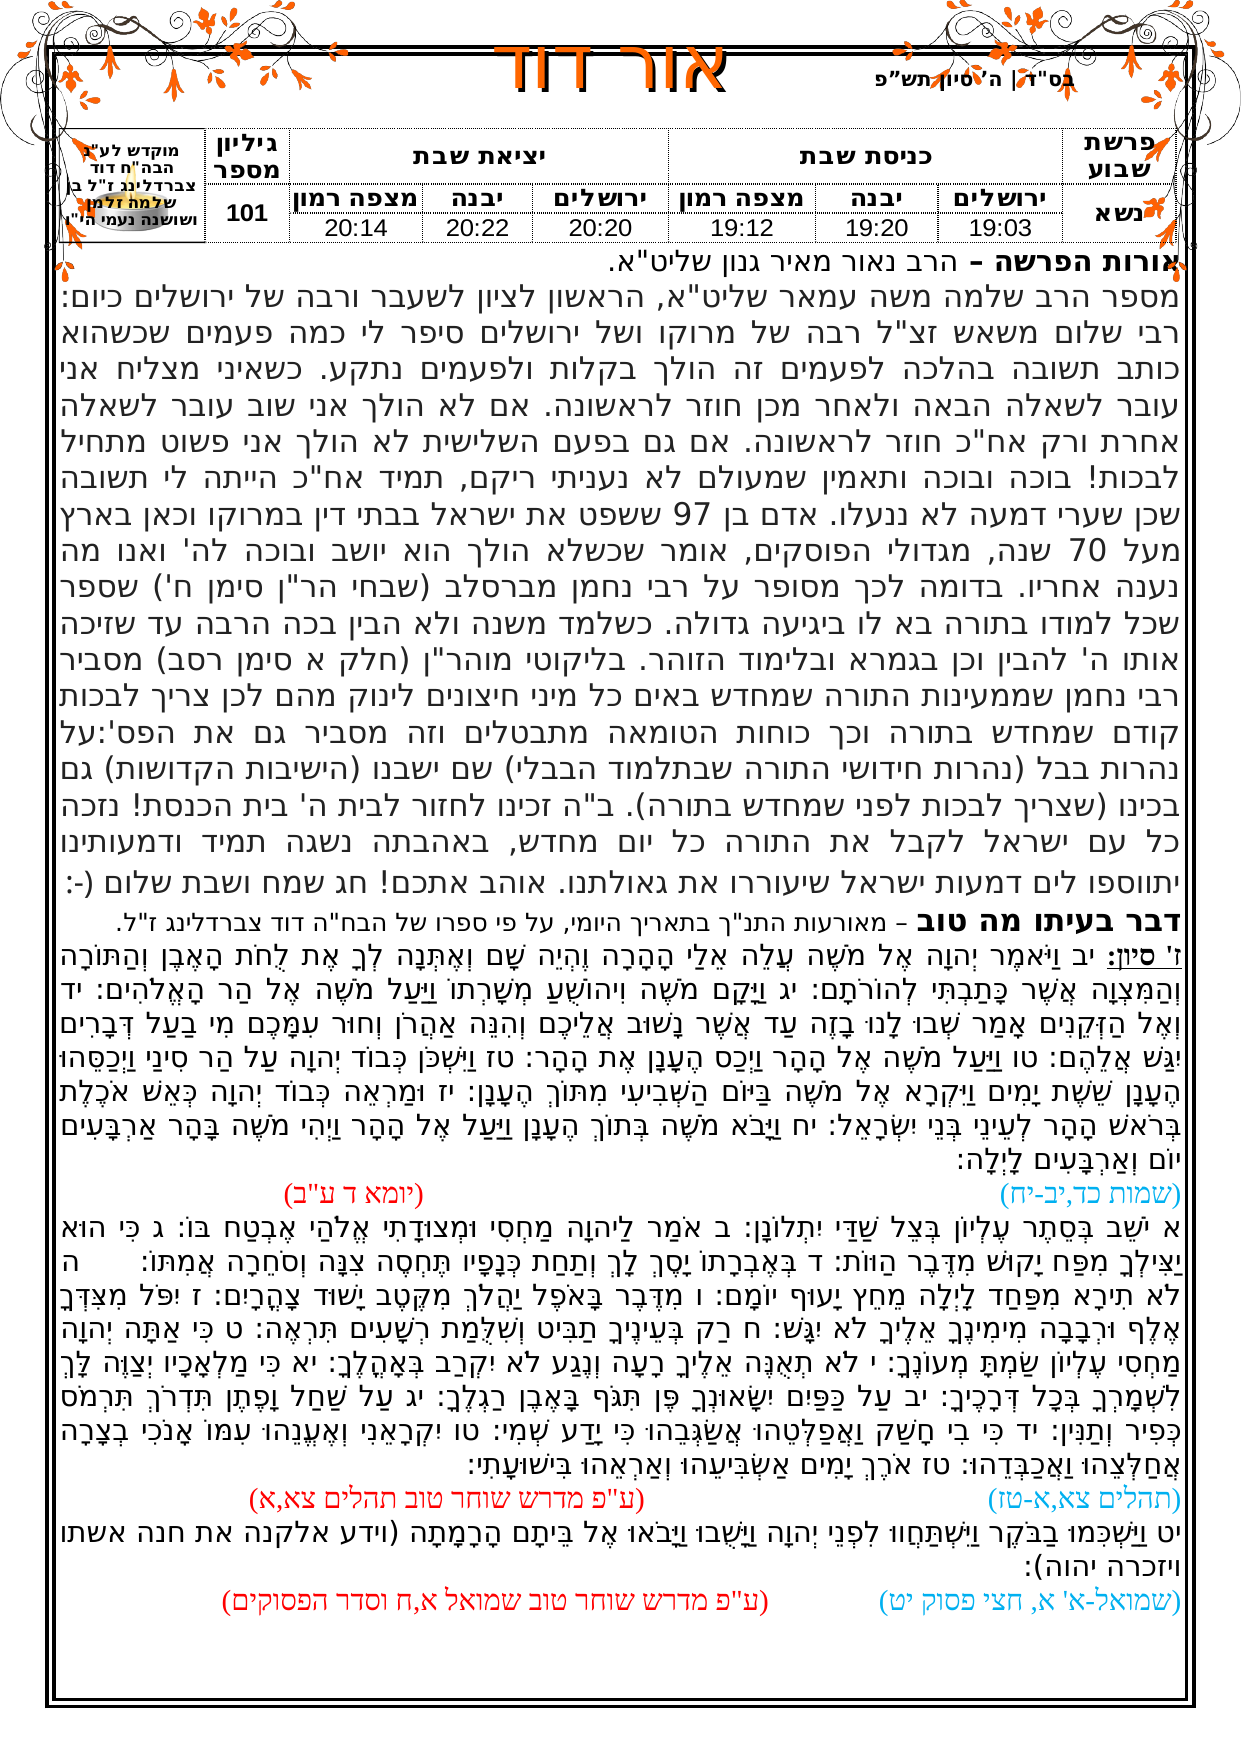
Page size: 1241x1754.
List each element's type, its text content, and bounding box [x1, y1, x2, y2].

list א יֹשֵׁב בְּסֵתֶר עֶלְיוֹן בְּצֵל שַׁדַּי יִתְלוֹנָן: ב אֹמַר לַיהוָה מַחְסִי וּמְצוּדָתִי אֱלֹהַי אֶבְטַח בּוֹ: ג כִּי הוּא יַצִּילְךָ מִפַּח יָקוּשׁ מִדֶּבֶר הַוּוֹת: ד בְּאֶבְרָתוֹ יָסֶךְ לָךְ וְתַחַת כְּנָפָיו תֶּחְסֶה צִנָּה וְסֹחֵרָה אֲמִתּוֹ: ה לֹא תִירָא מִפַּחַד לָיְלָה מֵחֵץ יָעוּף יוֹמָם: ו מִדֶּבֶר בָּאֹפֶל יַהֲלֹךְ מִקֶּטֶב יָשׁוּד צָהֳרָיִם: ז יִפֹּל מִצִּדְּךָ אֶלֶף וּרְבָבָה מִימִינֶךָ אֵלֶיךָ לֹא יִגָּשׁ: ח רַק בְּעֵינֶיךָ תַבִּיט וְשִׁלֻּמַת רְשָׁעִים תִּרְאֶה: ט כִּי אַתָּה יְהוָה מַחְסִי עֶלְיוֹן שַׂמְתָּ מְעוֹנֶךָ: י לֹא תְאֻנֶּה אֵלֶיךָ רָעָה וְנֶגַע לֹא יִקְרַב בְּאָהֳלֶךָ: יא כִּי מַלְאָכָיו יְצַוֶּה לָּךְ לִשְׁמָרְךָ בְּכָל דְּרָכֶיךָ: יב עַל כַּפַּיִם יִשָּׂאוּנְךָ פֶּן תִּגֹּף בָּאֶבֶן רַגְלֶךָ: יג עַל שַׁחַל וָפֶתֶן תִּדְרֹךְ תִּרְמֹס כְּפִיר וְתַנִּין: יד כִּי בִי חָשַׁק וַאֲפַלְּטֵהוּ אֲשַׂגְּבֵהוּ כִּי יָדַע שְׁמִי: טו יִקְרָאֵנִי וְאֶעֱנֵהוּ עִמּוֹ אָנֹכִי בְצָרָה אֲחַלְּצֵהוּ וַאֲכַבְּדֵהוּ: טז אֹרֶךְ יָמִים אַשְׂבִּיעֵהוּ וְאַרְאֵהוּ בִּישׁוּעָתִי: [59, 1210, 1182, 1482]
list דבר בעיתו מה טוב – מאורעות התנ"ך בתאריך היומי, על פי ספרו של הבח"ה דוד צברדלינג ז"ל.‬ [59, 902, 1182, 938]
list ז' סיון: יב וַיֹּאמֶר יְהוָה אֶל מֹשֶׁה עֲלֵה אֵלַי הָהָרָה וֶהְיֵה שָׁם וְאֶתְּנָה לְךָ אֶת לֻחֹת הָאֶבֶן וְהַתּוֹרָה וְהַמִּצְוָה אֲשֶׁר כָּתַבְתִּי לְהוֹרֹתָם: יג וַיָּקָם מֹשֶׁה וִיהוֹשֻׁעַ מְשָׁרְתוֹ וַיַּעַל מֹשֶׁה אֶל הַר הָאֱלֹהִים: יד וְאֶל הַזְּקֵנִים אָמַר שְׁבוּ לָנוּ בָזֶה עַד אֲשֶׁר נָשׁוּב אֲלֵיכֶם וְהִנֵּה אַהֲרֹן וְחוּר עִמָּכֶם מִי בַעַל דְּבָרִים יִגַּשׁ אֲלֵהֶם: טו וַיַּעַל מֹשֶׁה אֶל הָהָר וַיְכַס הֶעָנָן אֶת הָהָר: טז וַיִּשְׁכֹּן כְּבוֹד יְהוָה עַל הַר סִינַי וַיְכַסֵּהוּ הֶעָנָן שֵׁשֶׁת יָמִים וַיִּקְרָא אֶל מֹשֶׁה בַּיּוֹם הַשְּׁבִיעִי מִתּוֹךְ הֶעָנָן: יז וּמַרְאֵה כְּבוֹד יְהוָה כְּאֵשׁ אֹכֶלֶת בְּרֹאשׁ הָהָר לְעֵינֵי בְּנֵי יִשְׂרָאֵל: יח וַיָּבֹא מֹשֶׁה בְּתוֹךְ הֶעָנָן וַיַּעַל אֶל הָהָר וַיְהִי מֹשֶׁה בָּהָר אַרְבָּעִים יוֹם וְאַרְבָּעִים לָיְלָה: [59, 938, 1182, 1176]
list (שמואל-א' א, חצי פסוק יט) (ע"פ מדרש שוחר טוב שמואל א,ח וסדר הפסוקים) [59, 1583, 1182, 1617]
text אורות הפרשה – הרב נאור מאיר גנון שליט"א. [349, 112, 892, 278]
text מספר הרב שלמה משה עמאר שליט"א, הראשון לציון לשעבר ורבה של ירושלים כיום:רבי שלום משאש זצ"ל רבה של מרוקו ושל ירושלים סיפר לי כמה פעמים שכשהוא כותב תשובה בהלכה לפעמים זה הולך בקלות ולפעמים נתקע. כשאיני מצליח אני עובר לשאלה הבאה ולאחר מכן חוזר לראשונה. אם לא הולך אני שוב עובר לשאלה אחרת ורק אח"כ חוזר לראשונה. אם גם בפעם השלישית לא הולך אני פשוט מתחיל לבכות! בוכה ובוכה ותאמין שמעולם לא נעניתי ריקם, תמיד אח"כ הייתה לי תשובה שכן שערי דמעה לא ננעלו. אדם בן 97 ששפט את ישראל בבתי דין במרוקו וכאן בארץ מעל 70 שנה, מגדולי הפוסקים, אומר שכשלא הולך הוא יושב ובוכה לה' ואנו מה נענה אחריו. בדומה לכך מסופר על רבי נחמן מברסלב (שבחי הר"ן סימן ח') שספר שכל למודו בתורה בא לו ביגיעה גדולה. כשלמד משנה ולא הבין בכה הרבה עד שזיכה אותו ה' להבין וכן בגמרא ובלימוד הזוהר. בליקוטי מוהר"ן (חלק א סימן רסב) מסביר רבי נחמן שממעינות התורה שמחדש באים כל מיני חיצונים לינוק מהם לכן צריך לבכות קודם שמחדש בתורה וכך כוחות הטומאה מתבטלים וזה מסביר גם את הפס':על נהרות בבל (נהרות חידושי התורה שבתלמוד הבבלי) שם ישבנו (הישיבות הקדושות) גם בכינו (שצריך לבכות לפני שמחדש בתורה). ב"ה זכינו לחזור לבית ה' בית הכנסת! נזכה כל עם ישראל לקבל את התורה כל יום מחדש, באהבתה נשגה תמיד ודמעותינו יתווספו לים דמעות ישראל שיעוררו את גאולתנו. אוהב אתכם! חג שמח ושבת שלום ‎:-)‎ [59, 278, 1182, 902]
picture [892, 0, 1241, 282]
picture [341, 221, 349, 234]
list (תהלים צא,א-טז) (ע"פ מדרש שוחר טוב תהלים צא,א) [59, 1482, 1182, 1515]
list (שמות כד,יב-יח) (יומא ד ע"ב) [59, 1176, 1182, 1210]
picture [0, 0, 349, 282]
list יט וַיַּשְׁכִּמוּ בַבֹּקֶר וַיִּשְׁתַּחֲווּ לִפְנֵי יְהוָה וַיָּשֻׁבוּ וַיָּבֹאוּ אֶל בֵּיתָם הָרָמָתָה (וידע אלקנה את חנה אשתו ויזכרה יהוה): [59, 1515, 1182, 1583]
